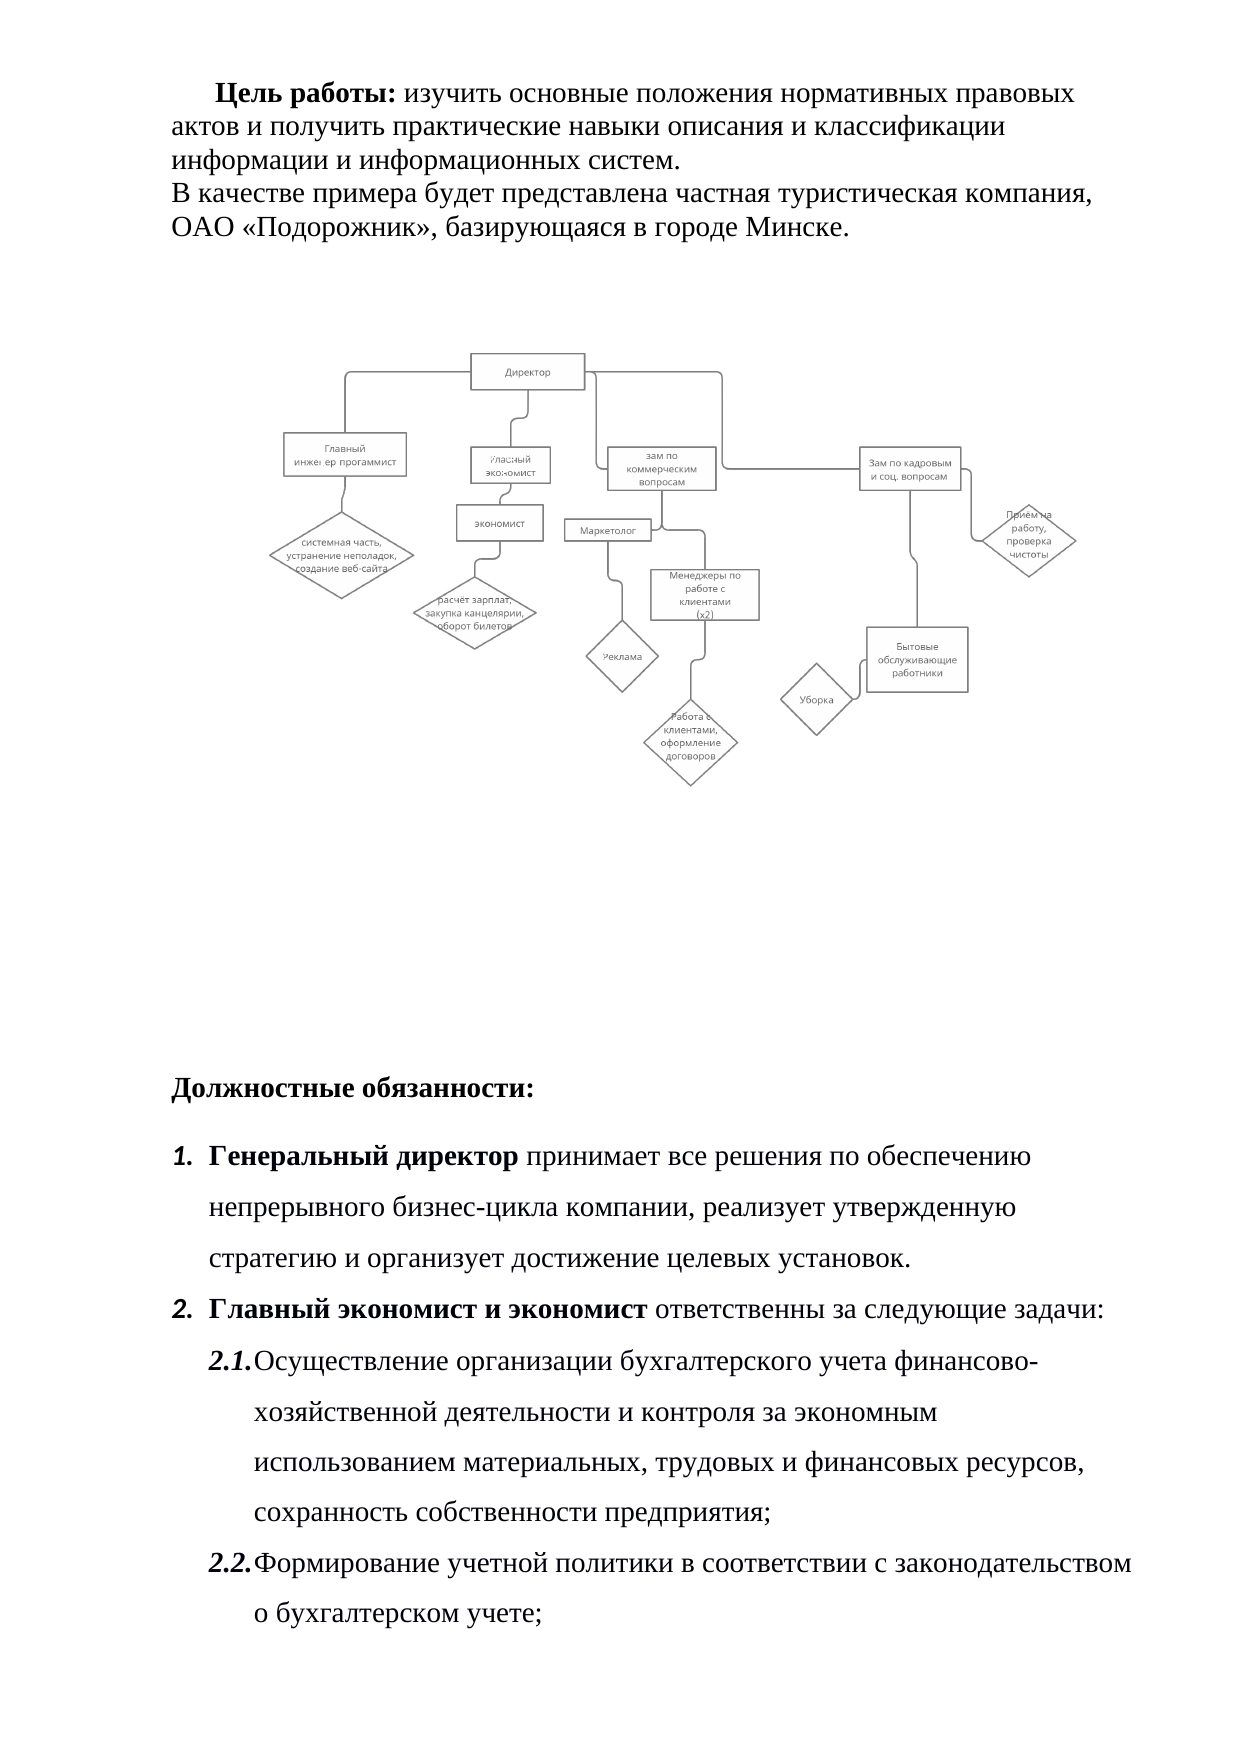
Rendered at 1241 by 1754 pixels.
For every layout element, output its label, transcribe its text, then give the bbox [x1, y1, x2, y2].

list Формирование учетной политики в соответствии с законодательством о бухгалтерском учете; [209, 1545, 1146, 1628]
text Цель работы: изучить основные положения нормативных правовых актов и получить практические навыки описания и классификации информации и информационных систем. [171, 75, 1146, 176]
picture [255, 339, 1090, 800]
list Осуществление организации бухгалтерского учета финансово-хозяйственной деятельности и контроля за экономным использованием материальных, трудовых и финансовых ресурсов, сохранность собственности предприятия; [209, 1343, 1146, 1528]
text Должностные обязанности: [171, 1070, 1146, 1103]
list Генеральный директор принимает все решения по обеспечению непрерывного бизнес-цикла компании, реализует утвержденную стратегию и организует достижение целевых установок. [171, 1137, 1146, 1273]
list Главный экономист и экономист ответственны за следующие задачи: [171, 1290, 1146, 1326]
text В качестве примера будет представлена частная туристическая компания, ОАО «Подорожник», базирующаяся в городе Минске. [171, 176, 1146, 243]
